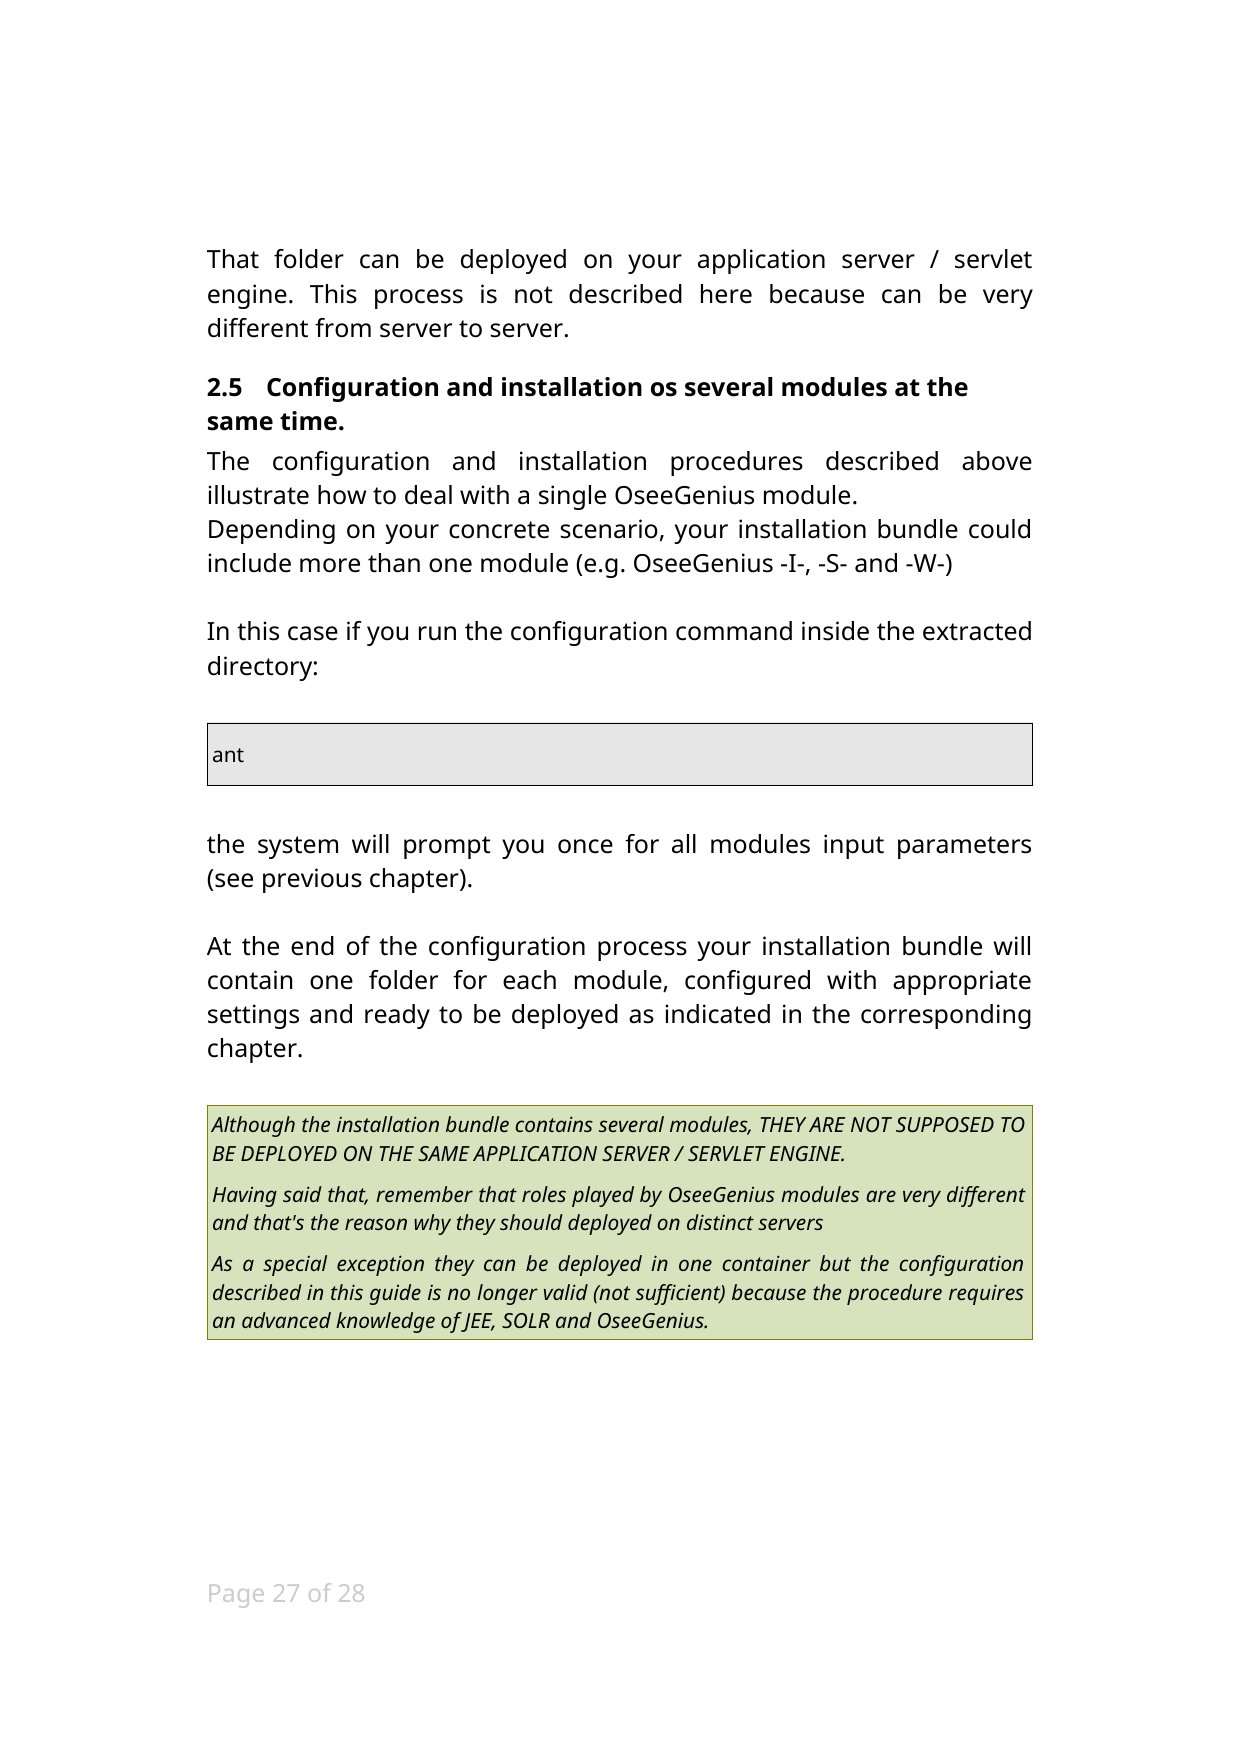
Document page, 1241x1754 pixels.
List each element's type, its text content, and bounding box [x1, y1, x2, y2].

text At the end of the configuration process your installation bundle will contain one folder for each module, configured with appropriate settings and ready to be deployed as indicated in the corresponding chapter. [207, 929, 1033, 1065]
list Although the installation bundle contains several modules, THEY ARE NOT SUPPOSED TO BE DEPLOYED ON THE SAME APPLICATION SERVER / SERVLET ENGINE. [208, 1106, 1032, 1167]
text Depending on your concrete scenario, your installation bundle could include more than one module (e.g. OseeGenius -I-, -S- and -W-) [207, 512, 1033, 580]
text ant [208, 724, 1032, 785]
text The configuration and installation procedures described above illustrate how to deal with a single OseeGenius module. [207, 444, 1033, 512]
text the system will prompt you once for all modules input parameters (see previous chapter). [207, 827, 1033, 895]
list Having said that, remember that roles played by OseeGenius modules are very different and that's the reason why they should deployed on distinct servers [208, 1175, 1032, 1237]
subtitle Configuration and installation os several modules at the same time. [207, 369, 1033, 437]
text That folder can be deployed on your application server / servlet engine. This process is not described here because can be very different from server to server. [207, 242, 1033, 344]
list As a special exception they can be deployed in one container but the configuration described in this guide is no longer valid (not sufficient) because the procedure requires an advanced knowledge of JEE, SOLR and OseeGenius. [208, 1244, 1032, 1339]
text In this case if you run the configuration command inside the extracted directory: [207, 614, 1033, 682]
